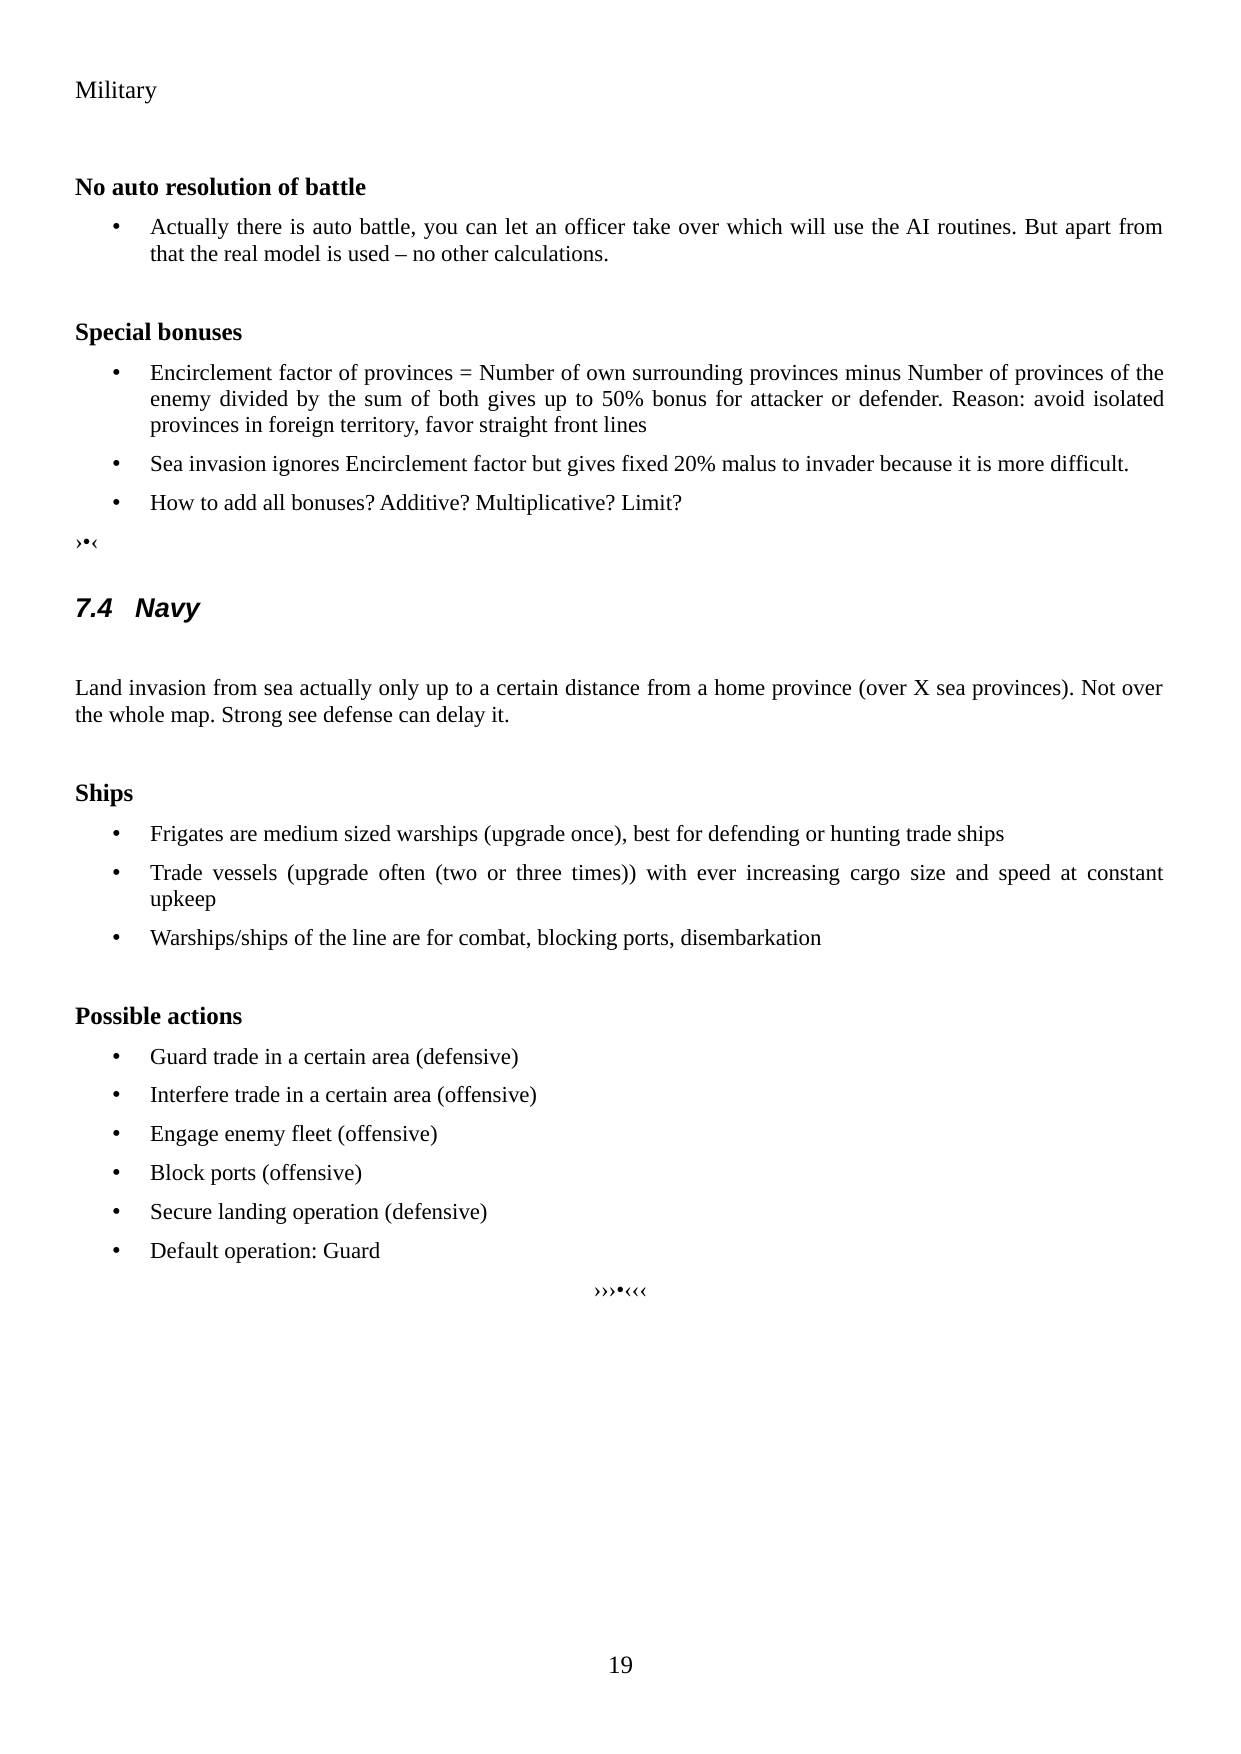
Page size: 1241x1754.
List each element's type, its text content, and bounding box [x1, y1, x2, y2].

list Default operation: Guard [112, 1237, 1166, 1263]
list Frigates are medium sized warships (upgrade once), best for defending or hunting trade ships [112, 820, 1166, 846]
text Land invasion from sea actually only up to a certain distance from a home province (over X sea provinces). Not over the whole map. Strong see defense can delay it. [75, 674, 1166, 727]
list Sea invasion ignores Encirclement factor but gives fixed 20% malus to invader because it is more difficult. [112, 450, 1166, 477]
list Encirclement factor of provinces = Number of own surrounding provinces minus Number of provinces of the enemy divided by the sum of both gives up to 50% bonus for attacker or defender. Reason: avoid isolated provinces in foreign territory, favor straight front lines [112, 359, 1166, 438]
list Block ports (offensive) [112, 1159, 1166, 1186]
text Ships [75, 778, 1166, 807]
list Interfere trade in a certain area (offensive) [112, 1082, 1166, 1108]
text ›•‹ [75, 528, 1166, 554]
text No auto resolution of battle [75, 172, 1166, 201]
list Warships/ships of the line are for combat, blocking ports, disembarkation [112, 924, 1166, 950]
text ›››•‹‹‹ [75, 1276, 1166, 1302]
text Possible actions [75, 1001, 1166, 1030]
subtitle Navy [75, 592, 1166, 623]
list Trade vessels (upgrade often (two or three times)) with ever increasing cargo size and speed at constant upkeep [112, 858, 1166, 911]
list Engage enemy fleet (offensive) [112, 1120, 1166, 1147]
list Actually there is auto battle, you can let an officer take over which will use the AI routines. But apart from that the real model is used – no other calculations. [112, 213, 1166, 266]
text Special bonuses [75, 317, 1166, 346]
list Secure landing operation (defensive) [112, 1198, 1166, 1224]
list Guard trade in a certain area (defensive) [112, 1043, 1166, 1069]
list How to add all bonuses? Additive? Multiplicative? Limit? [112, 489, 1166, 515]
